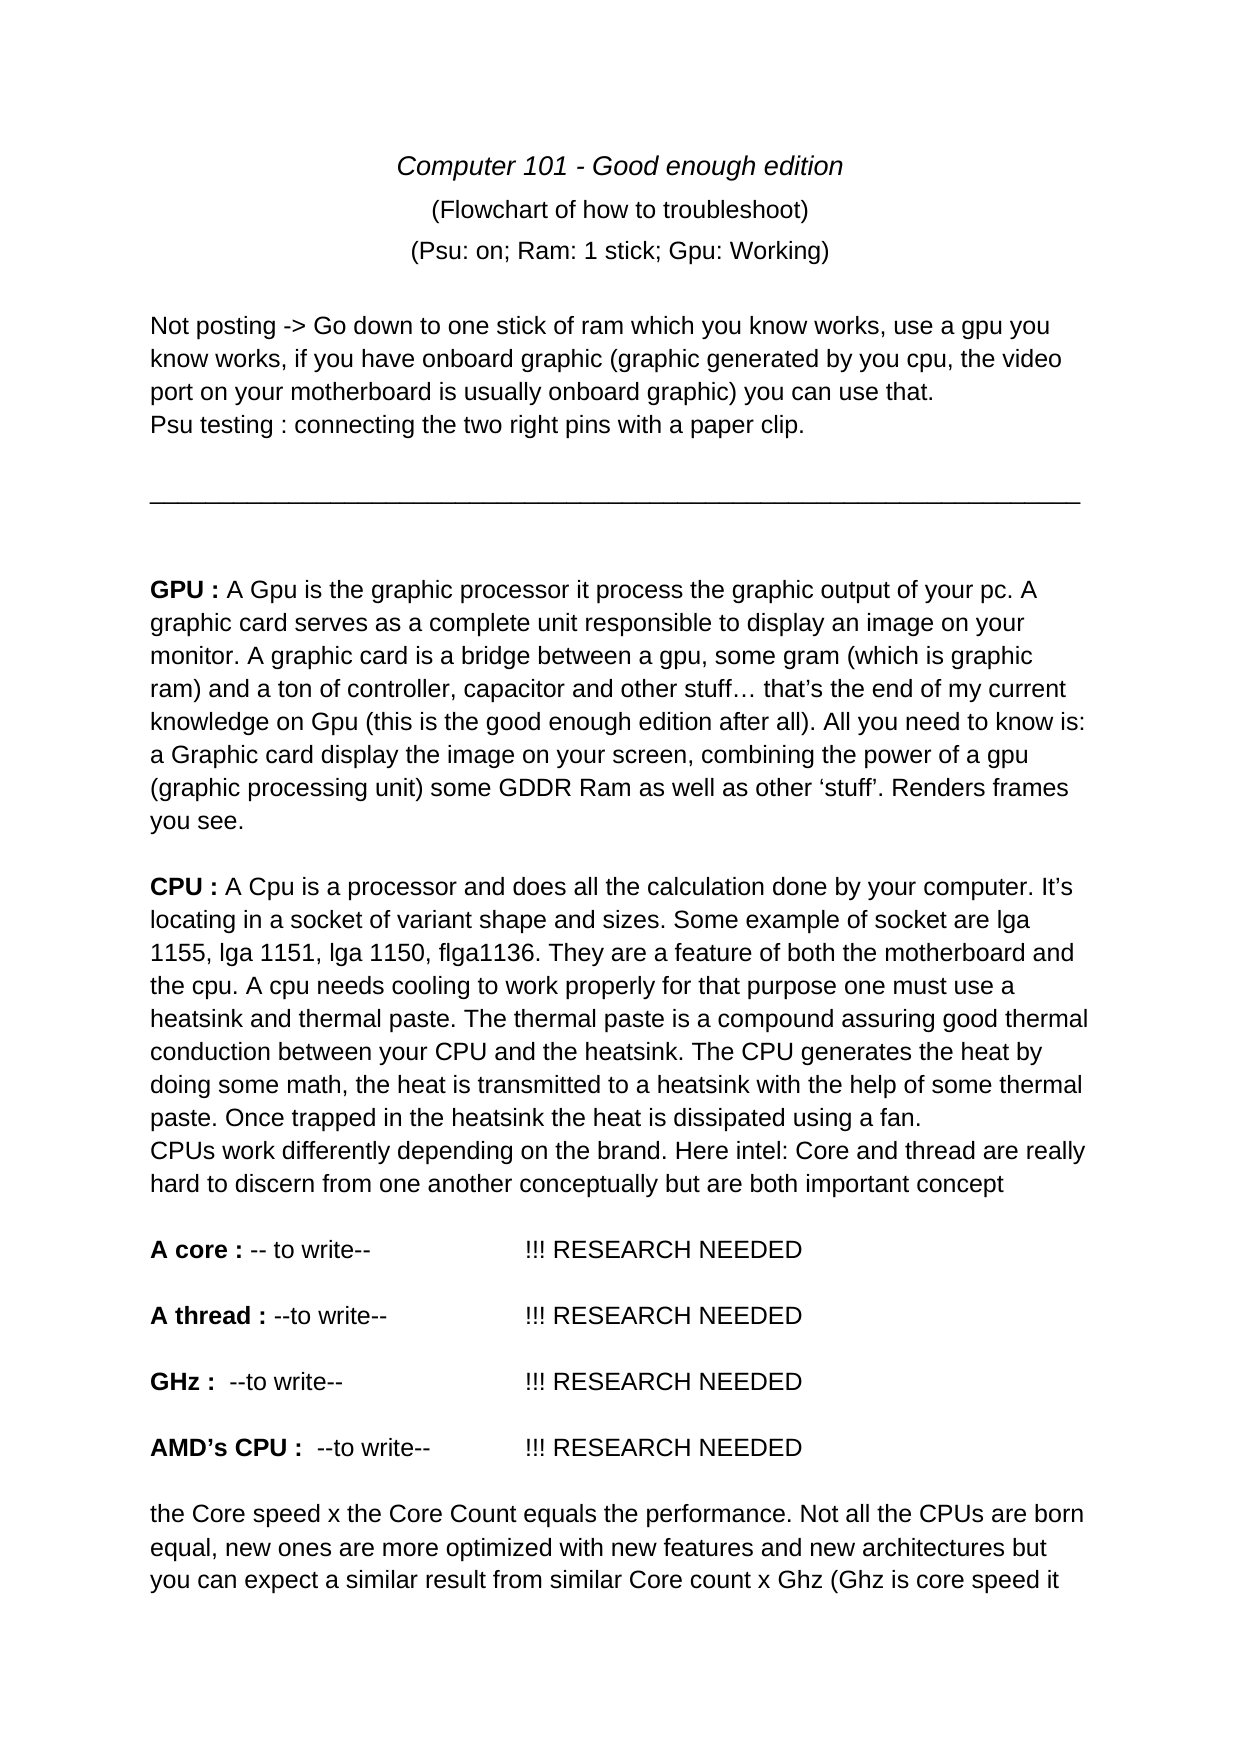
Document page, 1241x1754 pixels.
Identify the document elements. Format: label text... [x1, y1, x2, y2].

text AMD’s CPU : --to write-- !!! RESEARCH NEEDED [150, 1433, 1090, 1462]
text Not posting -> Go down to one stick of ram which you know works, use a gpu you know works, if you have onboard graphic (graphic generated by you cpu, the video port on your motherboard is usually onboard graphic) you can use that. [150, 311, 1090, 406]
text GHz : --to write-- !!! RESEARCH NEEDED [150, 1367, 1090, 1396]
text A core : -- to write-- !!! RESEARCH NEEDED [150, 1235, 1090, 1264]
text ___________________________________________________________________ [150, 476, 1090, 504]
text A thread : --to write-- !!! RESEARCH NEEDED [150, 1301, 1090, 1330]
text Computer 101 - Good enough edition [150, 150, 1090, 181]
text Psu testing : connecting the two right pins with a paper clip. [150, 410, 1090, 438]
text (Flowchart of how to troubleshoot) [150, 195, 1090, 223]
text the Core speed x the Core Count equals the performance. Not all the CPUs are born equal, new ones are more optimized with new features and new architectures but you can expect a similar result from similar Core count x Ghz (Ghz is core speed it [150, 1499, 1090, 1594]
text CPU : A Cpu is a processor and does all the calculation done by your computer. It’s locating in a socket of variant shape and sizes. Some example of socket are lga 1155, lga 1151, lga 1150, flga1136. They are a feature of both the motherboard and the cpu. A cpu needs cooling to work properly for that purpose one must use a heatsink and thermal paste. The thermal paste is a compound assuring good thermal conduction between your CPU and the heatsink. The CPU generates the heat by doing some math, the heat is transmitted to a heatsink with the help of some thermal paste. Once trapped in the heatsink the heat is dissipated using a fan. [150, 872, 1090, 1132]
text (Psu: on; Ram: 1 stick; Gpu: Working) [150, 236, 1090, 265]
text CPUs work differently depending on the brand. Here intel: Core and thread are really hard to discern from one another conceptually but are both important concept [150, 1136, 1090, 1198]
text GPU : A Gpu is the graphic processor it process the graphic output of your pc. A graphic card serves as a complete unit responsible to display an image on your monitor. A graphic card is a bridge between a gpu, some gram (which is graphic ram) and a ton of controller, capacitor and other stuff… that’s the end of my current knowledge on Gpu (this is the good enough edition after all). All you need to know is: a Graphic card display the image on your screen, combining the power of a gpu (graphic processing unit) some GDDR Ram as well as other ‘stuff’. Renders frames you see. [150, 575, 1090, 835]
